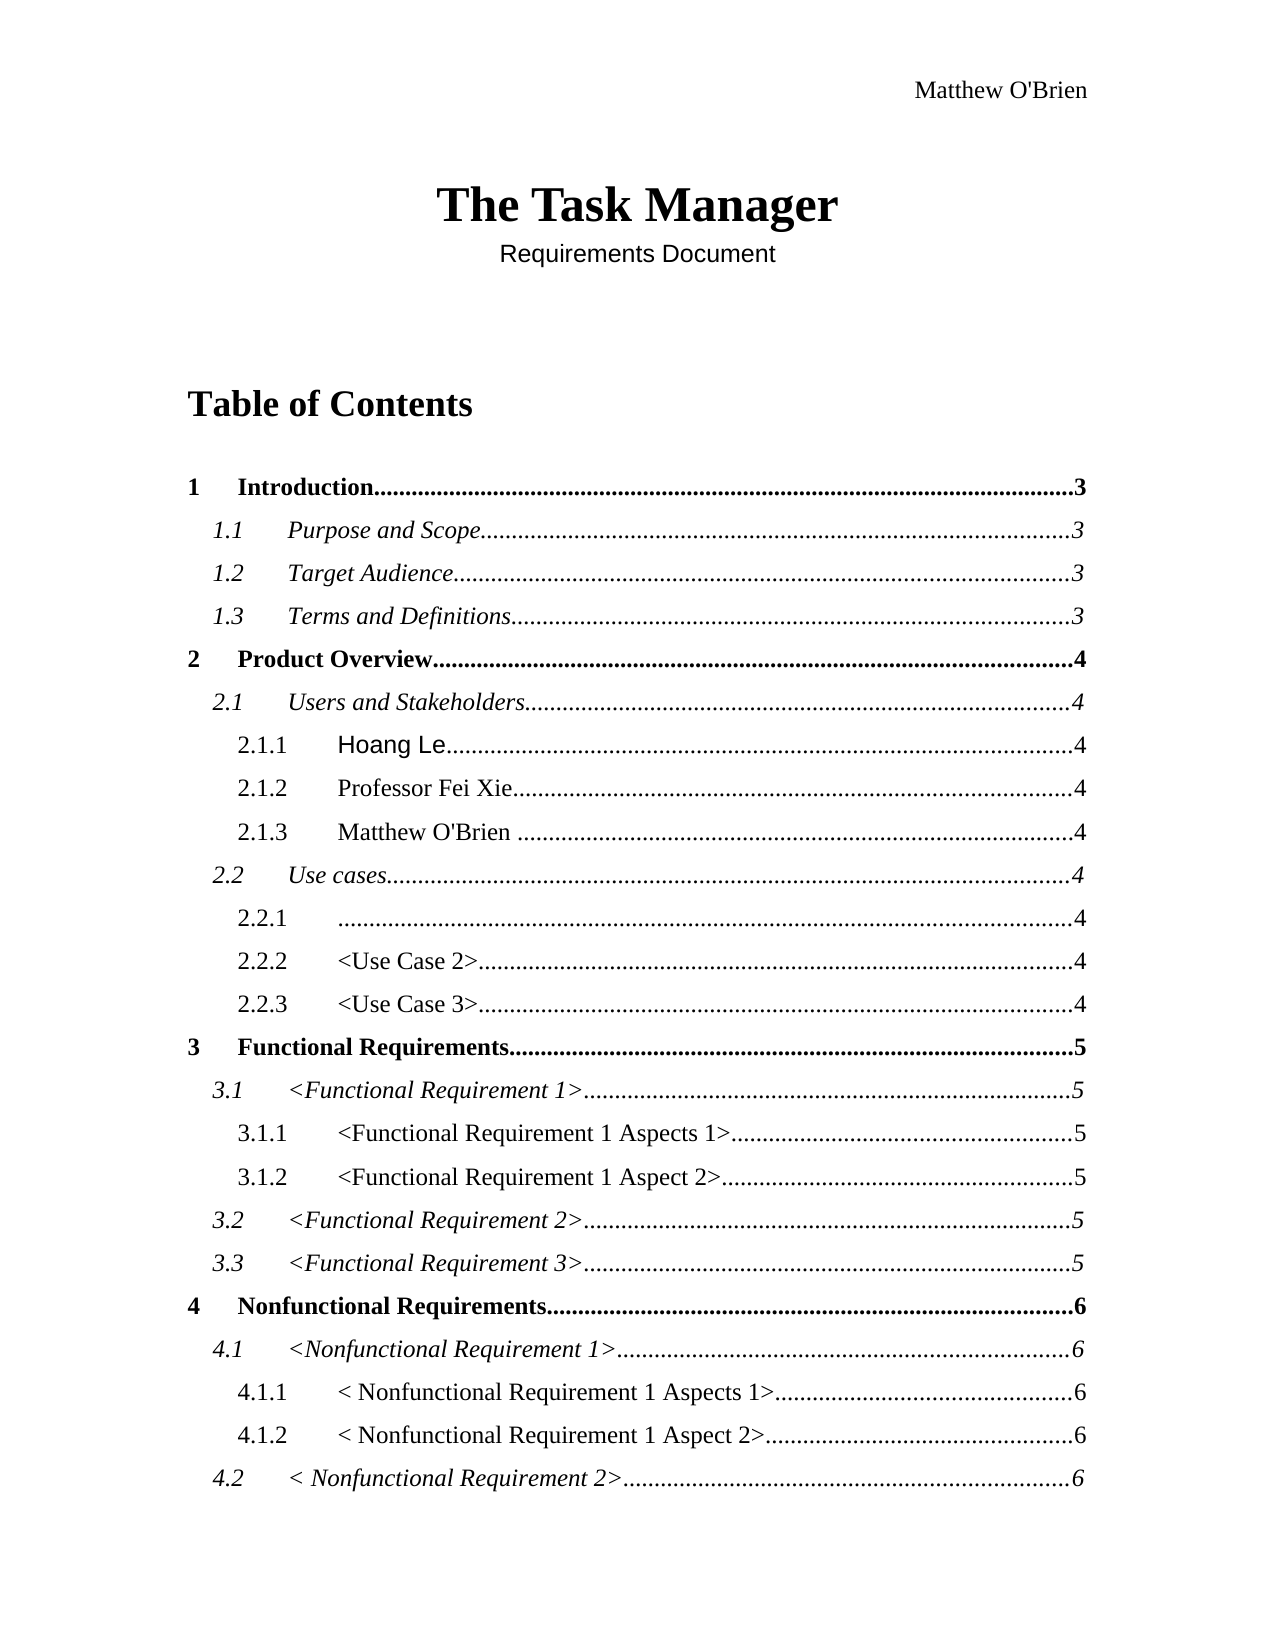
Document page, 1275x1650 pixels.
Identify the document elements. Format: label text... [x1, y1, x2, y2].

text 3.1.1 <Functional Requirement 1 Aspects 1> 5 [237, 1118, 1087, 1147]
text 3.1 <Functional Requirement 1> 5 [212, 1075, 1087, 1104]
text 2.2.1 4 [237, 903, 1087, 932]
text 4.1.1 < Nonfunctional Requirement 1 Aspects 1> 6 [237, 1377, 1087, 1406]
text 2.1 Users and Stakeholders 4 [212, 687, 1087, 716]
text 4.2 < Nonfunctional Requirement 2> 6 [212, 1463, 1087, 1492]
text 2.1.2 Professor Fei Xie 4 [237, 773, 1087, 802]
text 4.1 <Nonfunctional Requirement 1> 6 [212, 1334, 1087, 1363]
text 3 Functional Requirements 5 [187, 1032, 1087, 1061]
text Table of Contents [187, 382, 1087, 425]
subtitle Requirements Document [187, 239, 1087, 267]
text 2.2.3 <Use Case 3> 4 [237, 989, 1087, 1018]
text 1.3 Terms and Definitions 3 [212, 601, 1087, 630]
text 1 Introduction 3 [187, 472, 1087, 500]
text 1.2 Target Audience 3 [212, 558, 1087, 587]
text 2.1.3 Matthew O'Brien 4 [187, 817, 1087, 845]
text 3.2 <Functional Requirement 2> 5 [212, 1205, 1087, 1233]
text 4.1.2 < Nonfunctional Requirement 1 Aspect 2> 6 [237, 1420, 1087, 1449]
text 2.2.2 <Use Case 2> 4 [237, 946, 1087, 975]
text 3.1.2 <Functional Requirement 1 Aspect 2> 5 [237, 1162, 1087, 1190]
text 2.2 Use cases 4 [212, 860, 1087, 888]
title The Task Manager [187, 175, 1087, 232]
text 2.1.1 Hoang Le 4 [237, 730, 1087, 759]
text 4 Nonfunctional Requirements 6 [187, 1291, 1087, 1320]
text 1.1 Purpose and Scope 3 [212, 515, 1087, 543]
text 2 Product Overview 4 [187, 644, 1087, 673]
text 3.3 <Functional Requirement 3> 5 [212, 1248, 1087, 1277]
